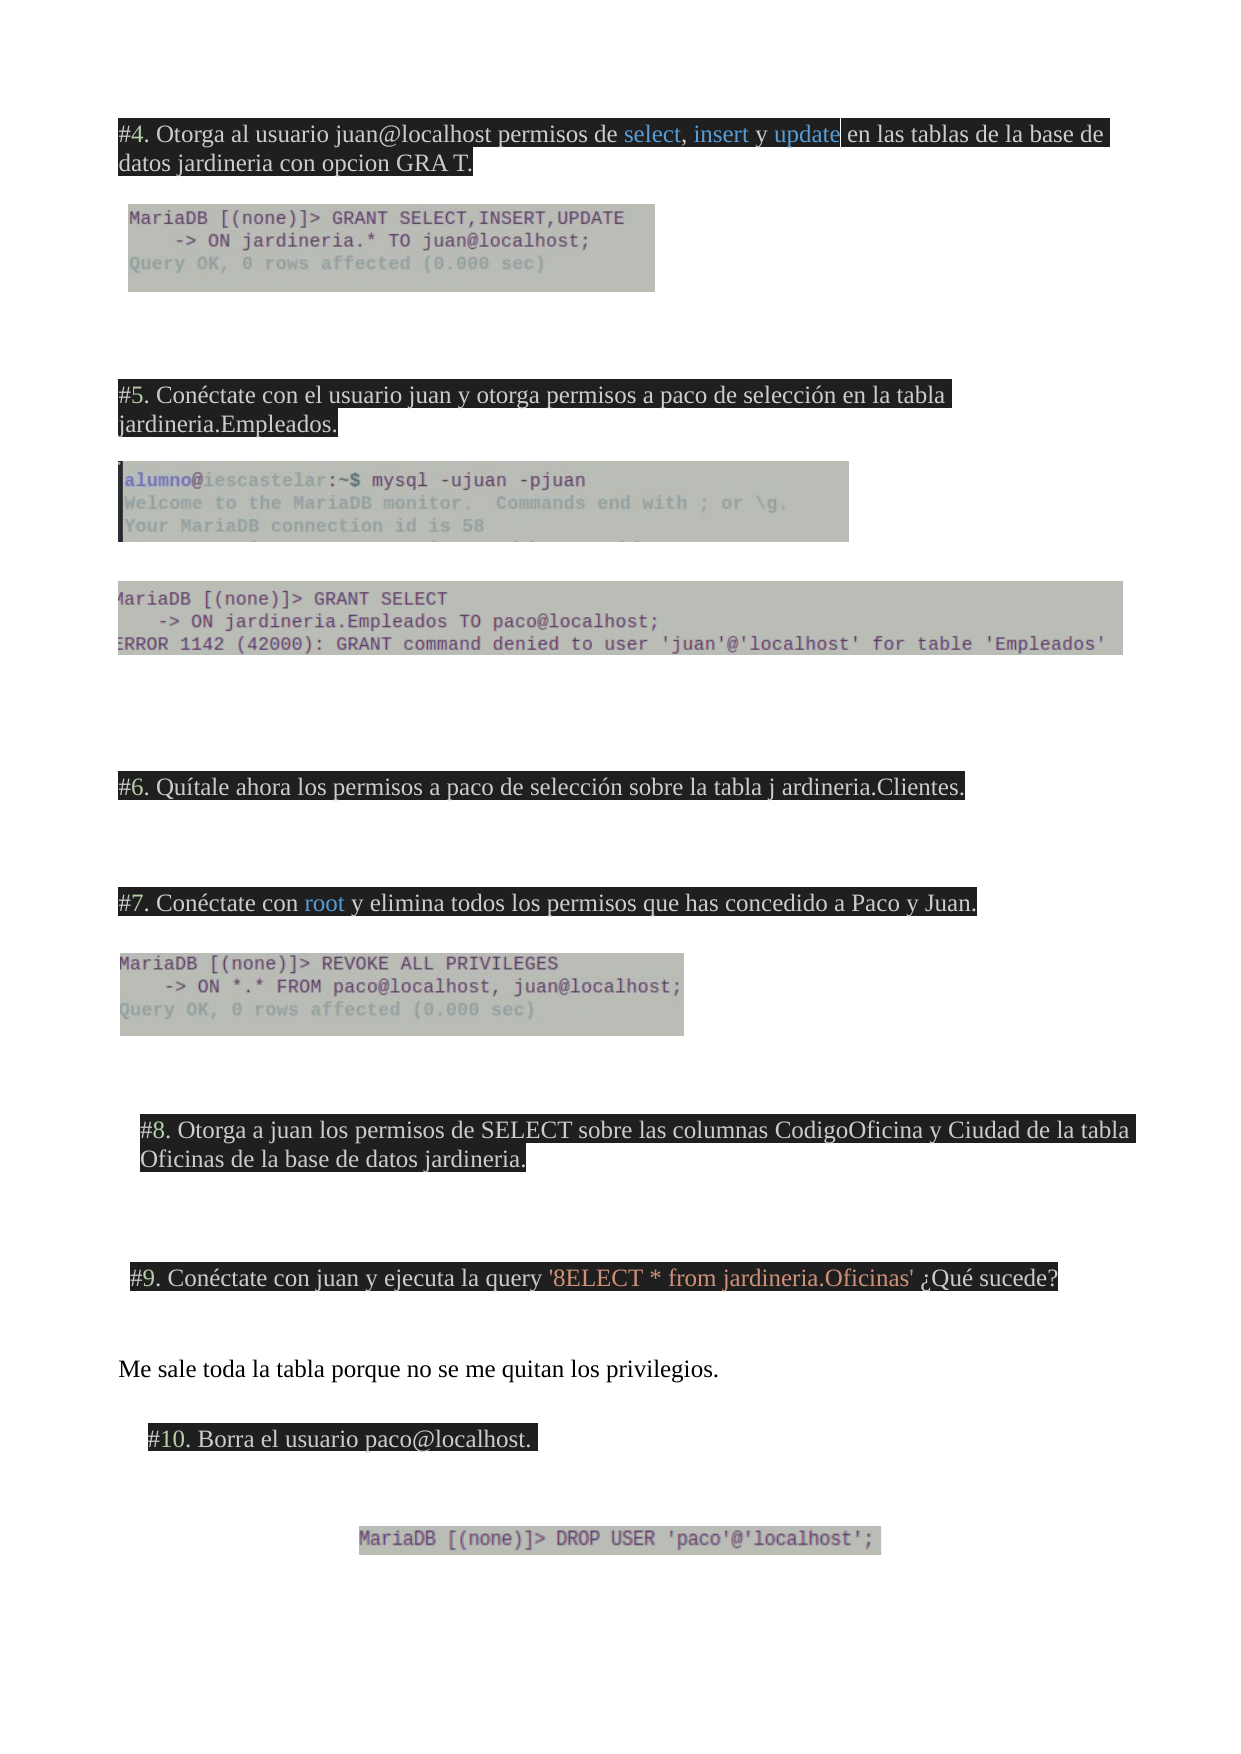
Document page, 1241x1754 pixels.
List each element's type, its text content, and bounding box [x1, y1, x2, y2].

picture [118, 461, 849, 542]
text Me sale toda la tabla porque no se me quitan los privilegios. [118, 1354, 1122, 1383]
picture [118, 581, 1123, 655]
picture [128, 204, 655, 292]
picture [359, 1526, 882, 1555]
picture [120, 953, 684, 1036]
